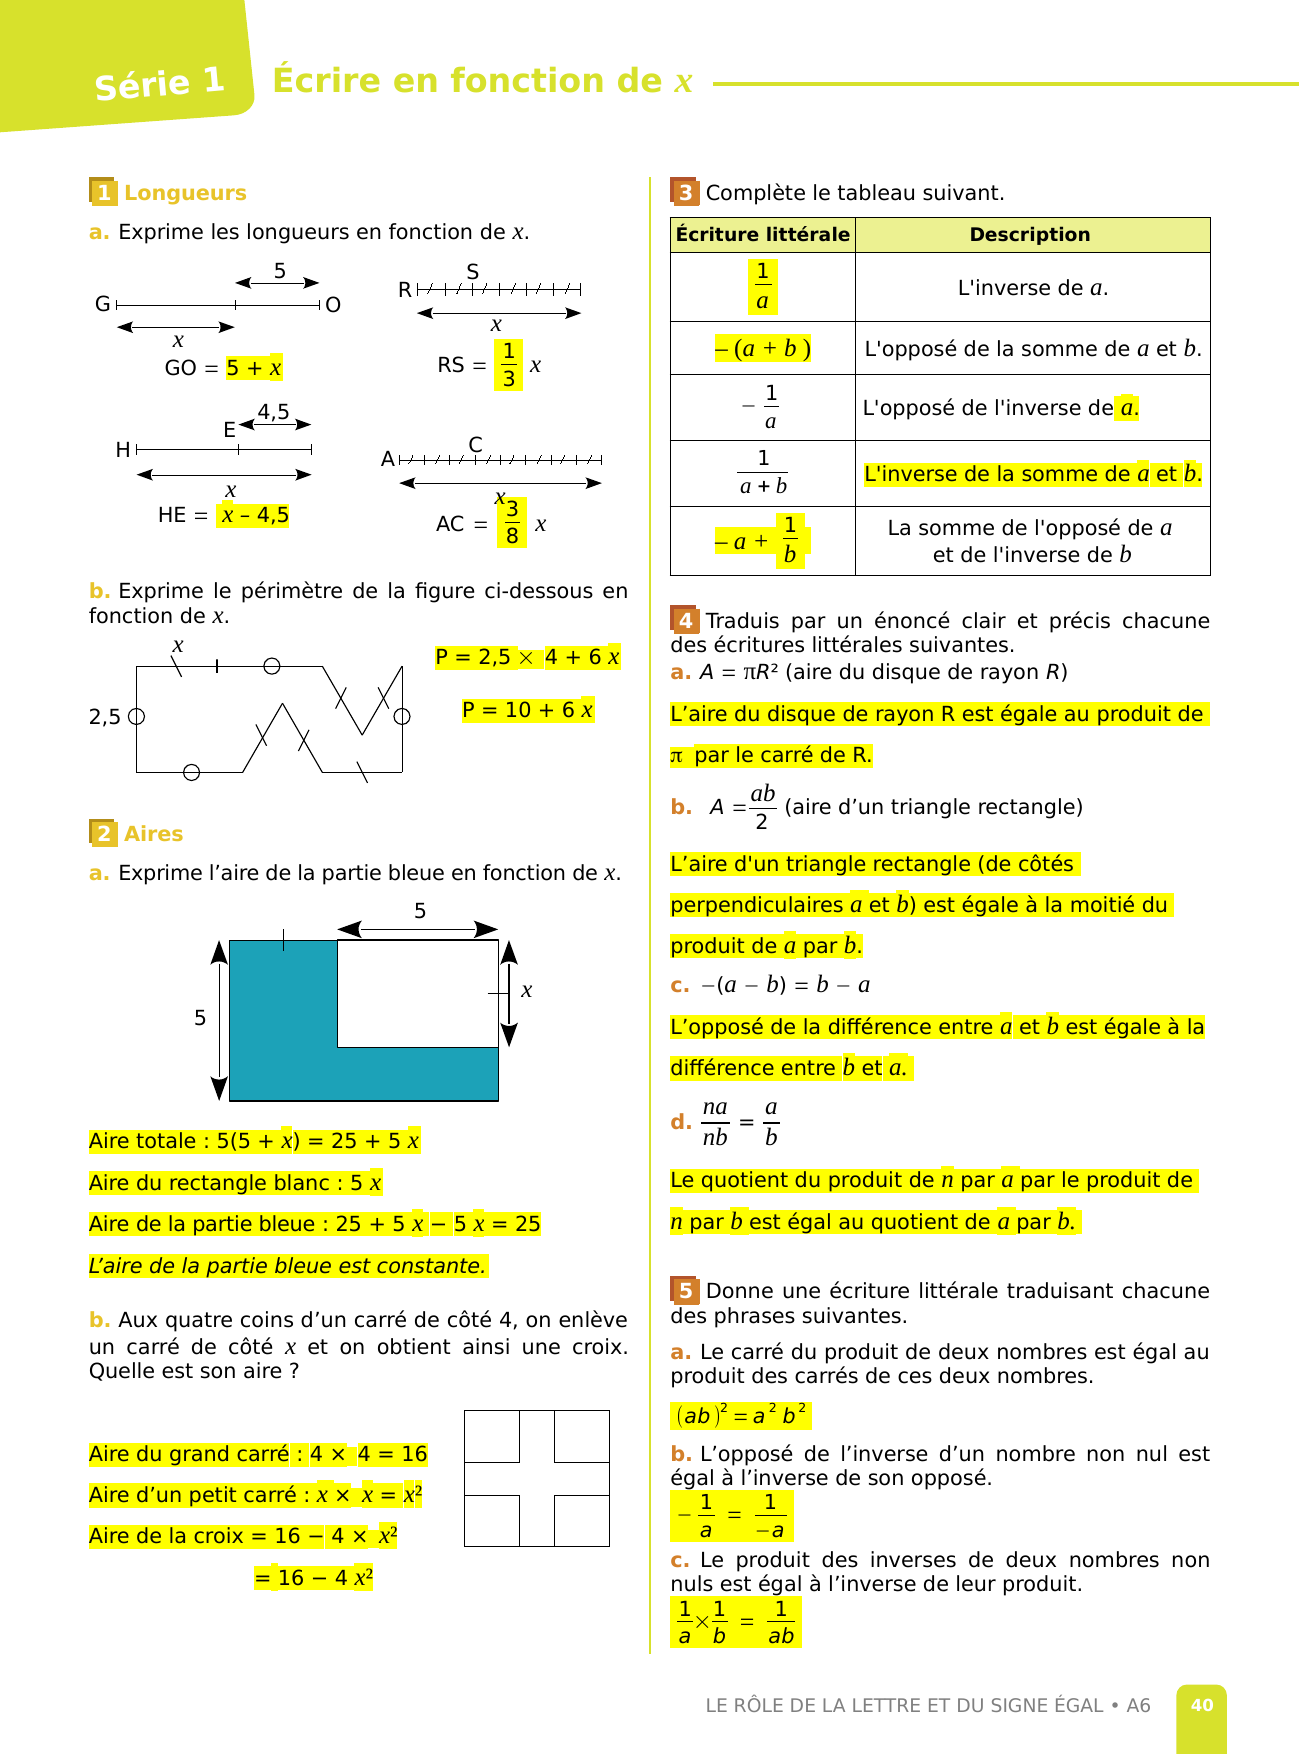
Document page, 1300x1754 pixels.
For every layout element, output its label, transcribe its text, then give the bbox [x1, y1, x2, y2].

subtitle Aux quatre coins d’un carré de côté 4, on enlève un carré de côté x et on obtient ainsi une croix. Quelle est son aire ? [88, 1308, 629, 1384]
text = 16 − 4 x² [254, 1549, 629, 1591]
text GO = 5 + x [88, 339, 359, 381]
text Aire d’un petit carré : x × x = x² [88, 1467, 464, 1508]
table_cell L'opposé de l'inverse de a. [856, 375, 1210, 440]
text [610, 1467, 629, 1508]
list L’opposé de la différence entre a et b est égale à la différence entre b et a. [670, 998, 1211, 1081]
subtitle Complète le tableau suivant. [696, 177, 1211, 205]
list Exprime l’aire de la partie bleue en fonction de x. [88, 858, 629, 886]
text Aire de la croix = 16 − 4 × x² [88, 1508, 629, 1549]
list L’aire du disque de rayon R est égale au produit de p par le carré de R. [670, 685, 1211, 768]
text Aire totale : 5(5 + x) = 25 + 5 x [88, 1113, 629, 1154]
table_header Écriture littérale [671, 218, 855, 252]
subtitle Traduis par un énoncé clair et précis chacune des écritures littérales suivantes. [670, 605, 1211, 657]
list = [670, 1093, 1211, 1152]
list Exprime les longueurs en fonction de x. [88, 217, 629, 245]
text RS = [359, 339, 494, 391]
table_cell L'inverse de a. [856, 253, 1210, 321]
table_cell ─ [671, 375, 855, 440]
table_cell [671, 253, 855, 321]
text L’aire de la partie bleue est constante. [88, 1237, 629, 1278]
subtitle Longueurs [114, 177, 629, 205]
list Le produit des inverses de deux nombres non nuls est égal à l’inverse de leur produit. [670, 1548, 1211, 1596]
list P = 2,5  4 + 6 x [427, 629, 629, 670]
table_cell La somme de l'opposé de a et de l'inverse de b [856, 507, 1210, 574]
list Le quotient du produit de n par a par le produit de n par b est égal au quotient de a par b. [670, 1152, 1211, 1235]
table_cell [671, 441, 855, 506]
table_header Description [856, 218, 1210, 252]
subtitle Aires [88, 818, 629, 846]
list Le carré du produit de deux nombres est égal au produit des carrés de ces deux nombres. [670, 1340, 1211, 1389]
list A = (aire d’un triangle rectangle) [670, 779, 1211, 835]
table_cell – a + [671, 507, 855, 574]
subtitle Donne une écriture littérale traduisant chacune des phrases suivantes. [670, 1276, 1211, 1328]
text HE = x – 4,5 [88, 487, 359, 528]
text x [523, 339, 626, 391]
list AC = [359, 497, 497, 548]
text Aire du grand carré : 4 × 4 = 16 [88, 1425, 464, 1467]
list L’opposé de l’inverse d’un nombre non nul est égal à l’inverse de son opposé. [670, 1442, 1211, 1490]
table_cell L'opposé de la somme de a et b. [856, 322, 1210, 374]
list x [527, 497, 626, 548]
table_cell L'inverse de la somme de a et b. [856, 441, 1210, 506]
list P = 10 + 6 x [427, 682, 629, 723]
list A = πR² (aire du disque de rayon R) [670, 657, 1211, 685]
text [610, 1425, 629, 1467]
text Aire du rectangle blanc : 5 x [88, 1154, 629, 1196]
list L’aire d'un triangle rectangle (de côtés perpendiculaires a et b) est égale à la moitié du produit de a par b. [670, 835, 1211, 959]
text Aire de la partie bleue : 25 + 5 x − 5 x = 25 [88, 1196, 629, 1237]
list Exprime le périmètre de la figure ci-dessous en fonction de x. [88, 578, 629, 629]
table_cell – (a + b ) [671, 322, 855, 374]
list ─(a ─ b) = b ─ a [670, 971, 1211, 998]
